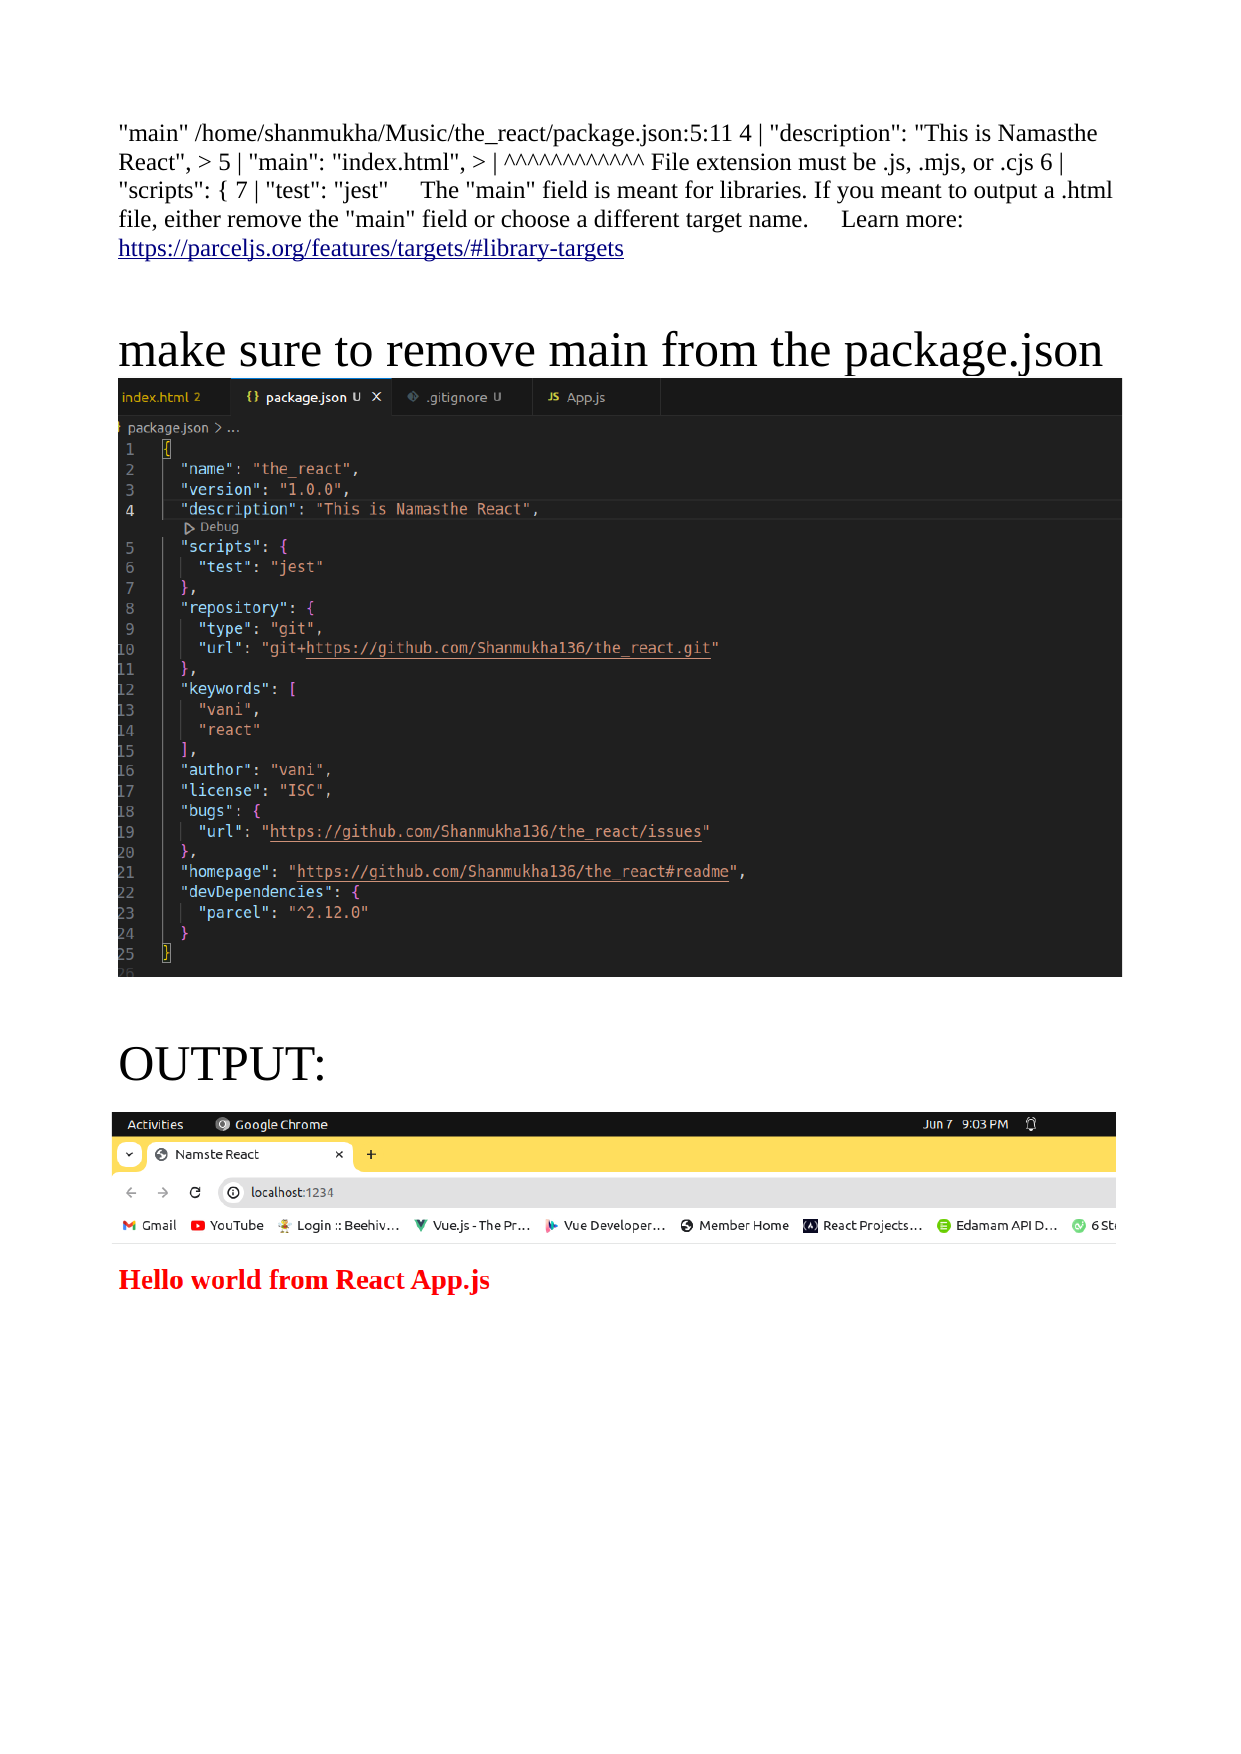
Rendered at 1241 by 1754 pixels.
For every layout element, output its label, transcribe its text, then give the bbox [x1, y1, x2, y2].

text make sure to remove main from the package.json [118, 319, 1122, 376]
text OUTPUT: [118, 1034, 1122, 1515]
text "main" /home/shanmukha/Music/the_react/package.json:5:11 4 | "description": "This is Namasthe React", > 5 | "main": "index.html", > | ^^^^^^^^^^^^ File extension must be .js, .mjs, or .cjs 6 | "scripts": { 7 | "test": "jest" 💡 The "main" field is meant for libraries. If you meant to output a .html file, either remove the "main" field or choose a different target name. 📝 Learn more: https://parceljs.org/features/targets/#library-targets [118, 118, 1122, 262]
picture [111, 1112, 1116, 1343]
picture [118, 376, 1123, 977]
